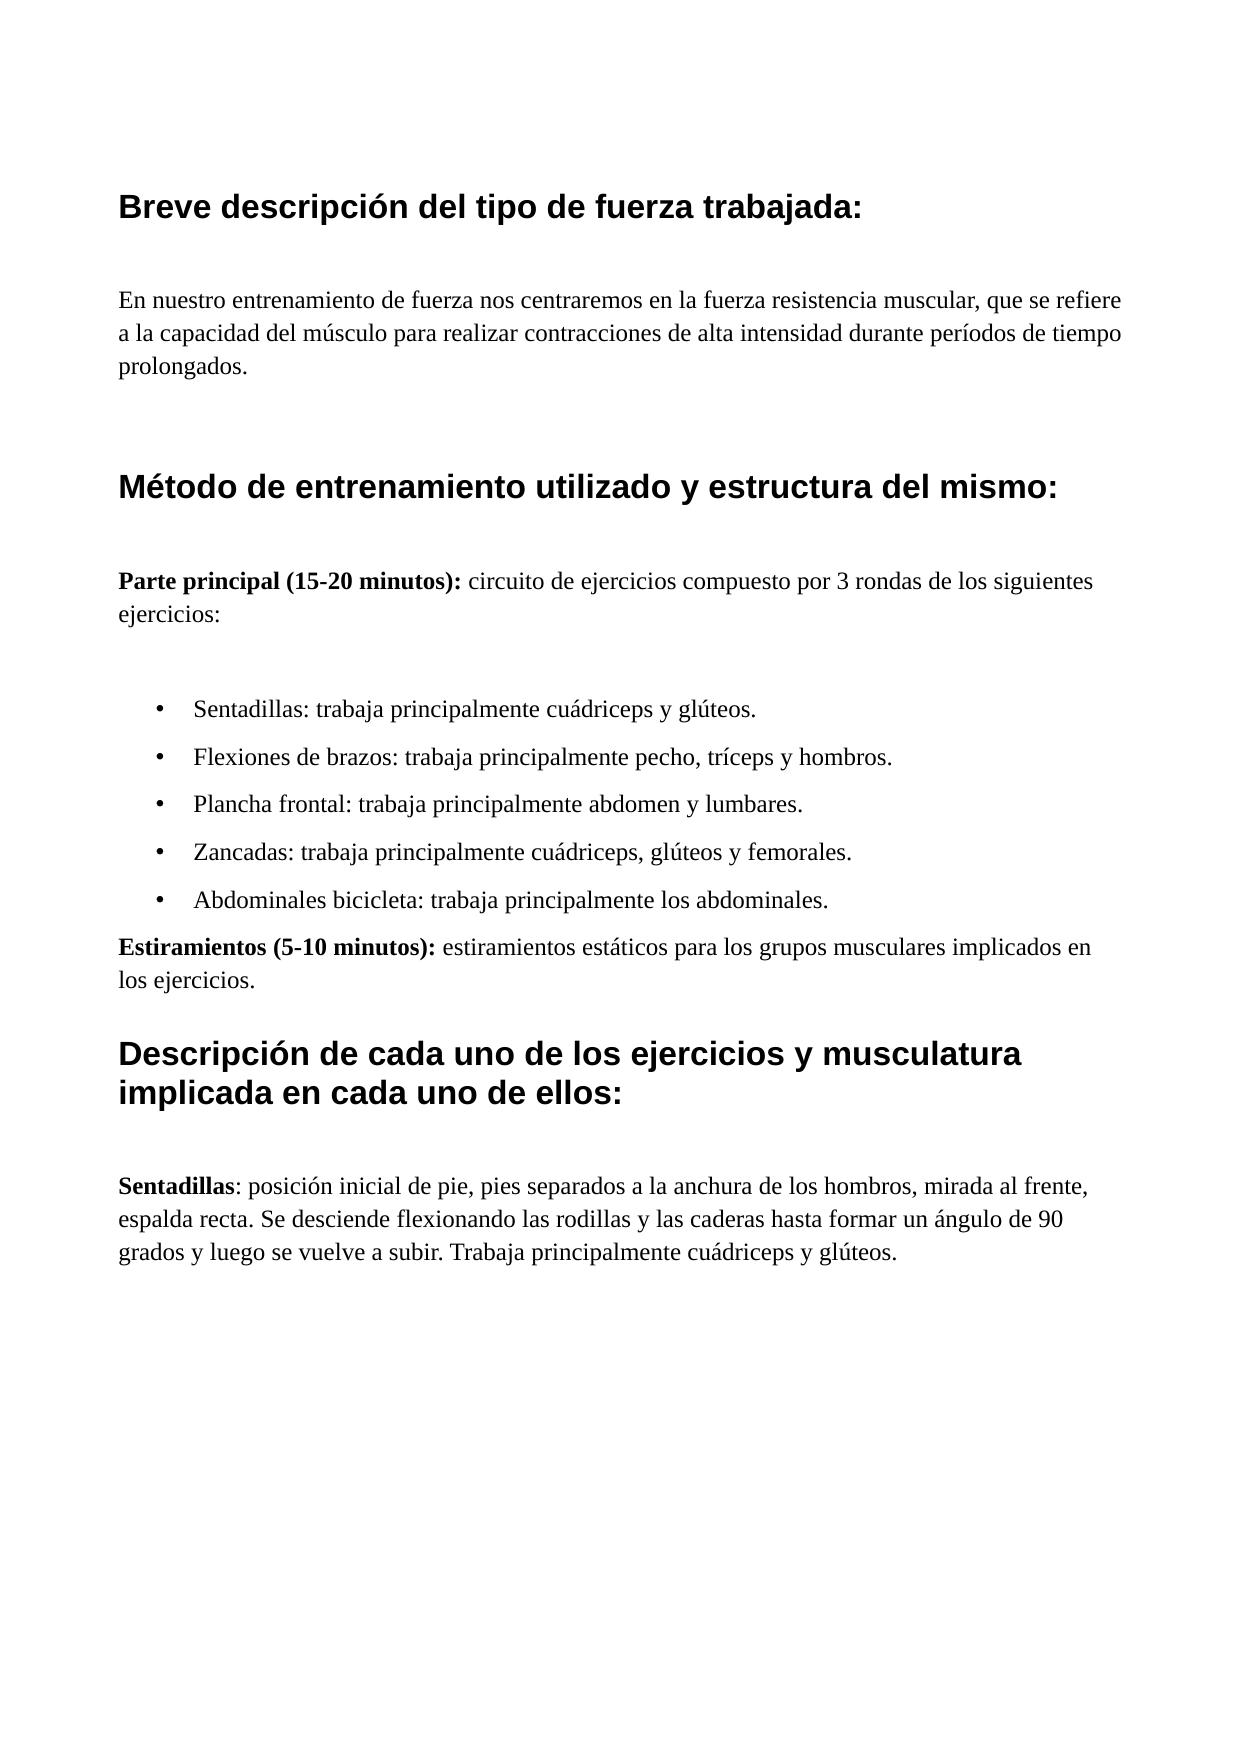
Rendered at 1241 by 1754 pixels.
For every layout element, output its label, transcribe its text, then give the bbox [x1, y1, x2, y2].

subtitle Descripción de cada uno de los ejercicios y musculatura implicada en cada uno de ellos: [118, 1034, 1122, 1111]
subtitle Método de entrenamiento utilizado y estructura del mismo: [118, 467, 1122, 506]
subtitle Breve descripción del tipo de fuerza trabajada: [118, 187, 1122, 225]
list Zancadas: trabaja principalmente cuádriceps, glúteos y femorales. [156, 837, 1122, 866]
list Plancha frontal: trabaja principalmente abdomen y lumbares. [156, 789, 1122, 818]
text Sentadillas: posición inicial de pie, pies separados a la anchura de los hombros, mirada al frente, espalda recta. Se desciende flexionando las rodillas y las caderas hasta formar un ángulo de 90 grados y luego se vuelve a subir. Trabaja principalmente cuádriceps y glúteos. [118, 1171, 1122, 1266]
text Parte principal (15-20 minutos): circuito de ejercicios compuesto por 3 rondas de los siguientes ejercicios: [118, 566, 1122, 628]
list Abdominales bicicleta: trabaja principalmente los abdominales. [156, 885, 1122, 913]
text En nuestro entrenamiento de fuerza nos centraremos en la fuerza resistencia muscular, que se refiere a la capacidad del músculo para realizar contracciones de alta intensidad durante períodos de tiempo prolongados. [118, 285, 1122, 380]
list Flexiones de brazos: trabaja principalmente pecho, tríceps y hombros. [156, 742, 1122, 771]
text Estiramientos (5-10 minutos): estiramientos estáticos para los grupos musculares implicados en los ejercicios. [118, 932, 1122, 994]
list Sentadillas: trabaja principalmente cuádriceps y glúteos. [156, 694, 1122, 723]
